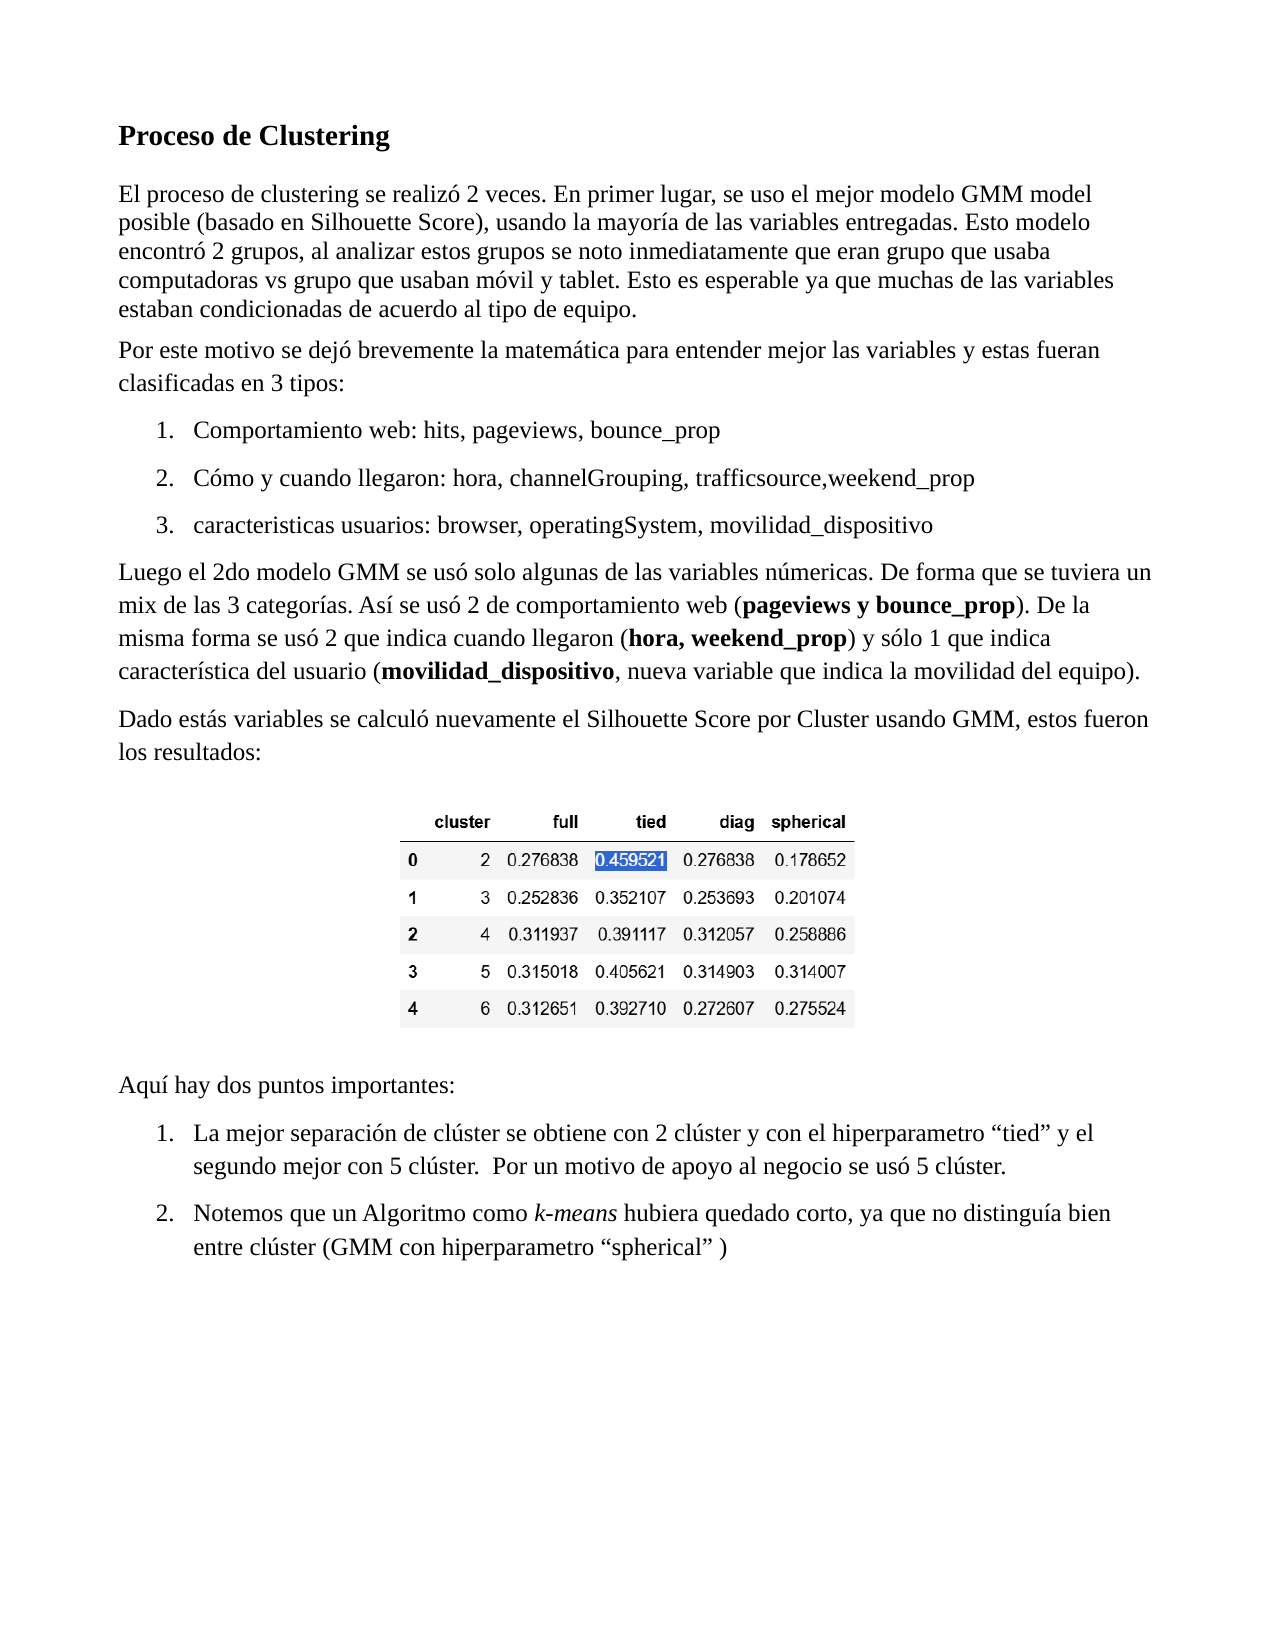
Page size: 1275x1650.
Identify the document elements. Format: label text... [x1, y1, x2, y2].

subtitle Proceso de Clustering [118, 118, 1157, 152]
list caracteristicas usuarios: browser, operatingSystem, movilidad_dispositivo [156, 510, 1157, 539]
list Cómo y cuando llegaron: hora, channelGrouping, trafficsource,weekend_prop [156, 463, 1157, 492]
picture [381, 784, 894, 1036]
list Notemos que un Algoritmo como k-means hubiera quedado corto, ya que no distinguía bien entre clúster (GMM con hiperparametro “spherical” ) [156, 1198, 1157, 1260]
text Por este motivo se dejó brevemente la matemática para entender mejor las variables y estas fueran clasificadas en 3 tipos: [118, 335, 1157, 397]
list La mejor separación de clúster se obtiene con 2 clúster y con el hiperparametro “tied” y el segundo mejor con 5 clúster. Por un motivo de apoyo al negocio se usó 5 clúster. [156, 1118, 1157, 1180]
text Dado estás variables se calculó nuevamente el Silhouette Score por Cluster usando GMM, estos fueron los resultados: [118, 704, 1157, 766]
list Comportamiento web: hits, pageviews, bounce_prop [156, 416, 1157, 444]
subtitle El proceso de clustering se realizó 2 veces. En primer lugar, se uso el mejor modelo GMM model posible (basado en Silhouette Score), usando la mayoría de las variables entregadas. Esto modelo encontró 2 grupos, al analizar estos grupos se noto inmediatamente que eran grupo que usaba computadoras vs grupo que usaban móvil y tablet. Esto es esperable ya que muchas de las variables estaban condicionadas de acuerdo al tipo de equipo. [118, 179, 1157, 322]
text Aquí hay dos puntos importantes: [118, 1070, 1157, 1099]
text Luego el 2do modelo GMM se usó solo algunas de las variables númericas. De forma que se tuviera un mix de las 3 categorías. Así se usó 2 de comportamiento web (pageviews y bounce_prop). De la misma forma se usó 2 que indica cuando llegaron (hora, weekend_prop) y sólo 1 que indica característica del usuario (movilidad_dispositivo, nueva variable que indica la movilidad del equipo). [118, 557, 1157, 685]
